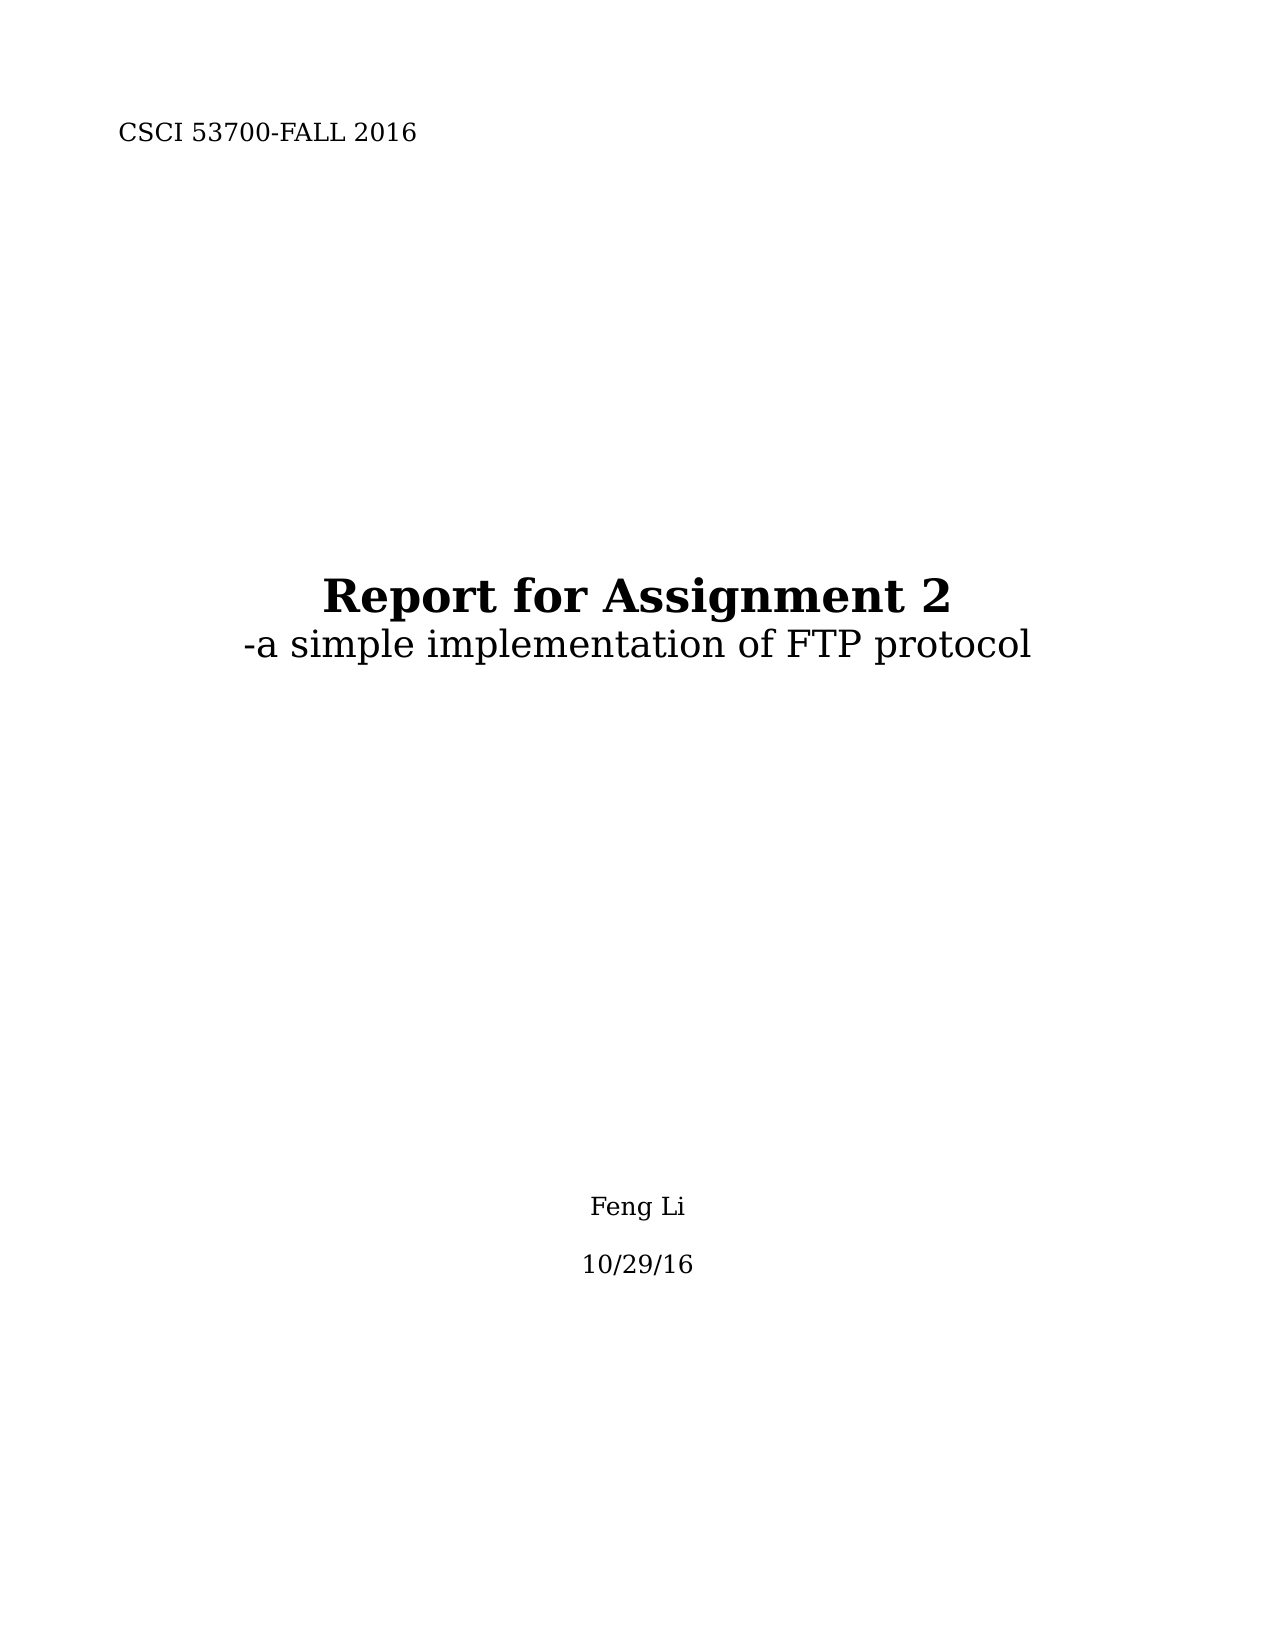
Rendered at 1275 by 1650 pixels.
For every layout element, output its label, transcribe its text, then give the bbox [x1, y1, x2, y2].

text -a simple implementation of FTP protocol [118, 623, 1157, 667]
text Report for Assignment 2 [118, 569, 1157, 623]
text CSCI 53700-FALL 2016 [118, 118, 1157, 147]
text 10/29/16 [118, 1250, 1157, 1279]
text Feng Li [118, 1192, 1157, 1221]
